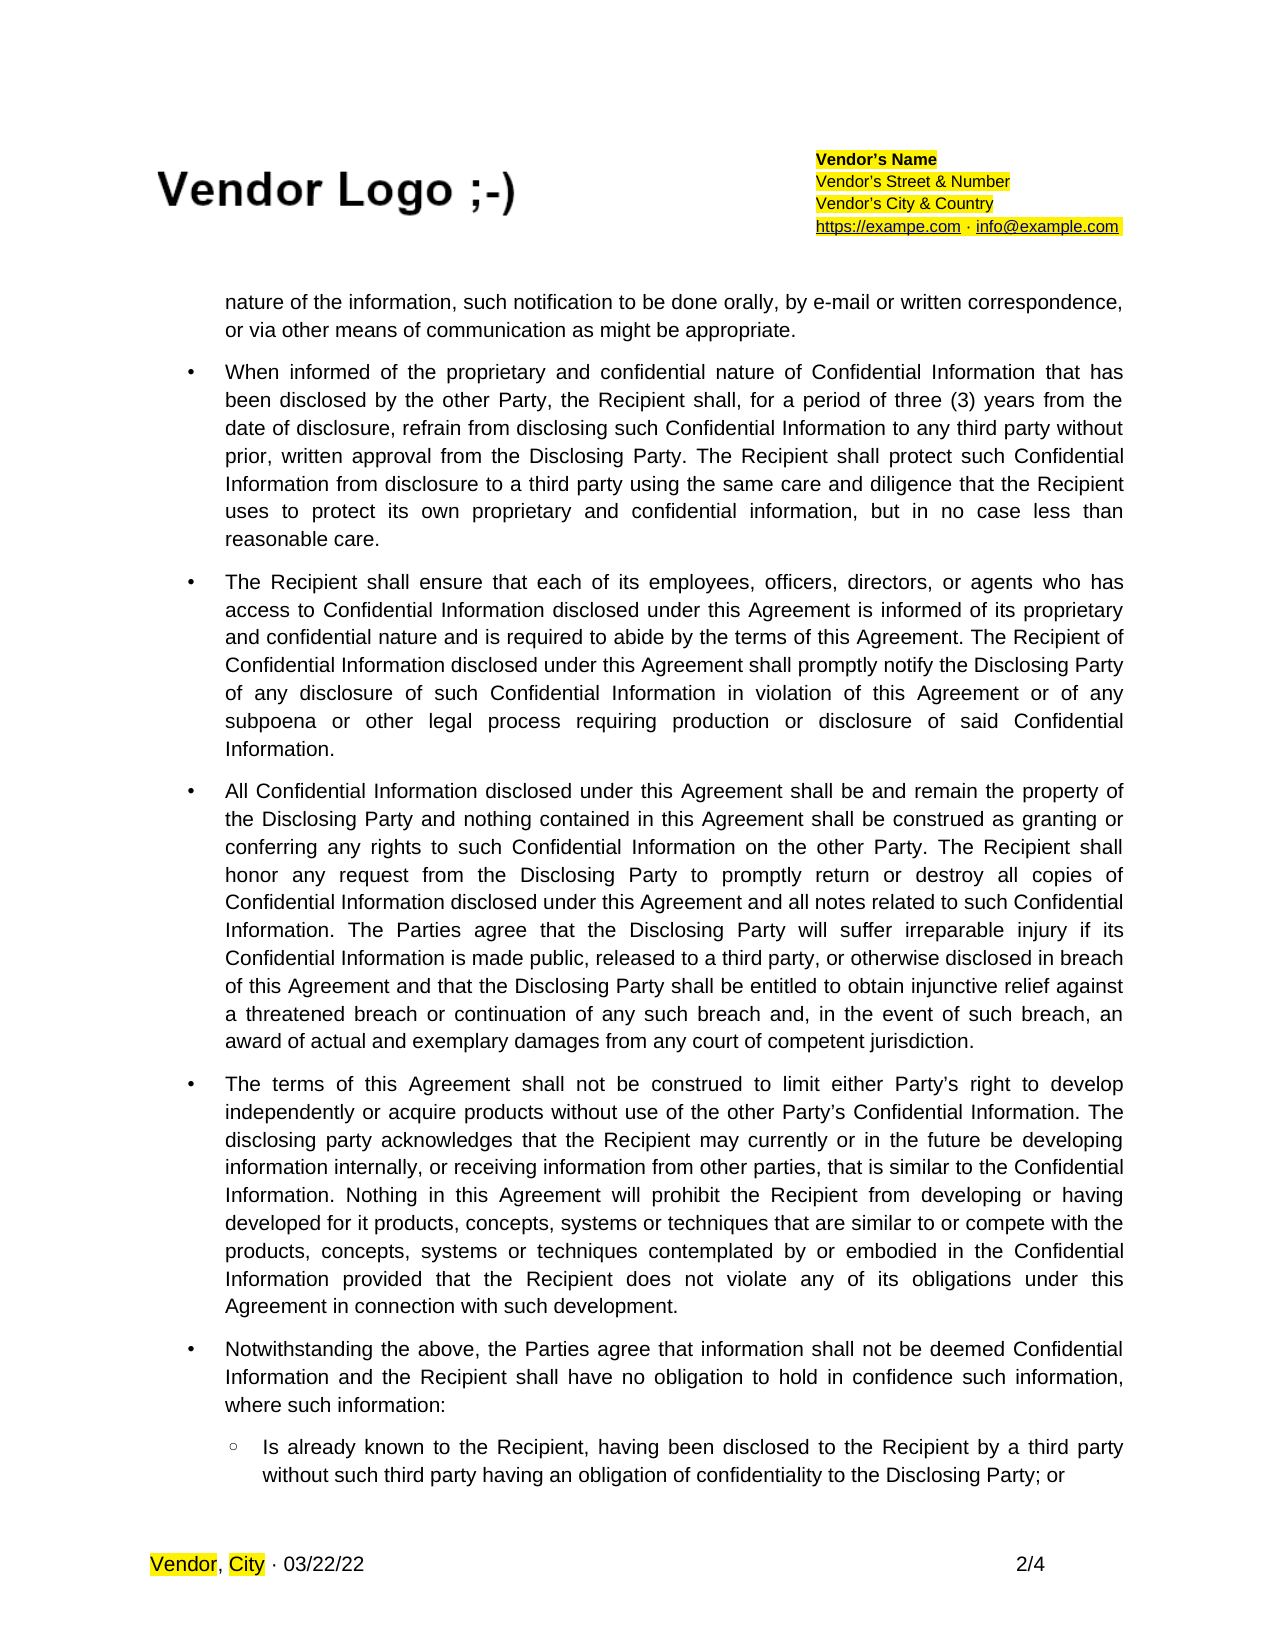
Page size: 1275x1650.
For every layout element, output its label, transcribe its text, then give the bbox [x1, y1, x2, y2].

list The Recipient shall ensure that each of its employees, officers, directors, or agents who has access to Confidential Information disclosed under this Agreement is informed of its proprietary and confidential nature and is required to abide by the terms of this Agreement. The Recipient of Confidential Information disclosed under this Agreement shall promptly notify the Disclosing Party of any disclosure of such Confidential Information in violation of this Agreement or of any subpoena or other legal process requiring production or disclosure of said Confidential Information. [187, 570, 1125, 760]
list Is already known to the Recipient, having been disclosed to the Recipient by a third party without such third party having an obligation of confidentiality to the Disclosing Party; or [225, 1436, 1125, 1487]
list The terms of this Agreement shall not be construed to limit either Party’s right to develop independently or acquire products without use of the other Party’s Confidential Information. The disclosing party acknowledges that the Recipient may currently or in the future be developing information internally, or receiving information from other parties, that is similar to the Confidential Information. Nothing in this Agreement will prohibit the Recipient from developing or having developed for it products, concepts, systems or techniques that are similar to or compete with the products, concepts, systems or techniques contemplated by or embodied in the Confidential Information provided that the Recipient does not violate any of its obligations under this Agreement in connection with such development. [187, 1072, 1125, 1318]
list nature of the information, such notification to be done orally, by e-mail or written correspondence, or via other means of communication as might be appropriate. [187, 291, 1125, 342]
list Notwithstanding the above, the Parties agree that information shall not be deemed Confidential Information and the Recipient shall have no obligation to hold in confidence such information, where such information: [187, 1337, 1125, 1416]
list When informed of the proprietary and confidential nature of Confidential Information that has been disclosed by the other Party, the Recipient shall, for a period of three (3) years from the date of disclosure, refrain from disclosing such Confidential Information to any third party without prior, written approval from the Disclosing Party. The Recipient shall protect such Confidential Information from disclosure to a third party using the same care and diligence that the Recipient uses to protect its own proprietary and confidential information, but in no case less than reasonable care. [187, 361, 1125, 551]
picture [157, 156, 519, 229]
list All Confidential Information disclosed under this Agreement shall be and remain the property of the Disclosing Party and nothing contained in this Agreement shall be construed as granting or conferring any rights to such Confidential Information on the other Party. The Recipient shall honor any request from the Disclosing Party to promptly return or destroy all copies of Confidential Information disclosed under this Agreement and all notes related to such Confidential Information. The Parties agree that the Disclosing Party will suffer irreparable injury if its Confidential Information is made public, released to a third party, or otherwise disclosed in breach of this Agreement and that the Disclosing Party shall be entitled to obtain injunctive relief against a threatened breach or continuation of any such breach and, in the event of such breach, an award of actual and exemplary damages from any court of competent jurisdiction. [187, 779, 1125, 1053]
